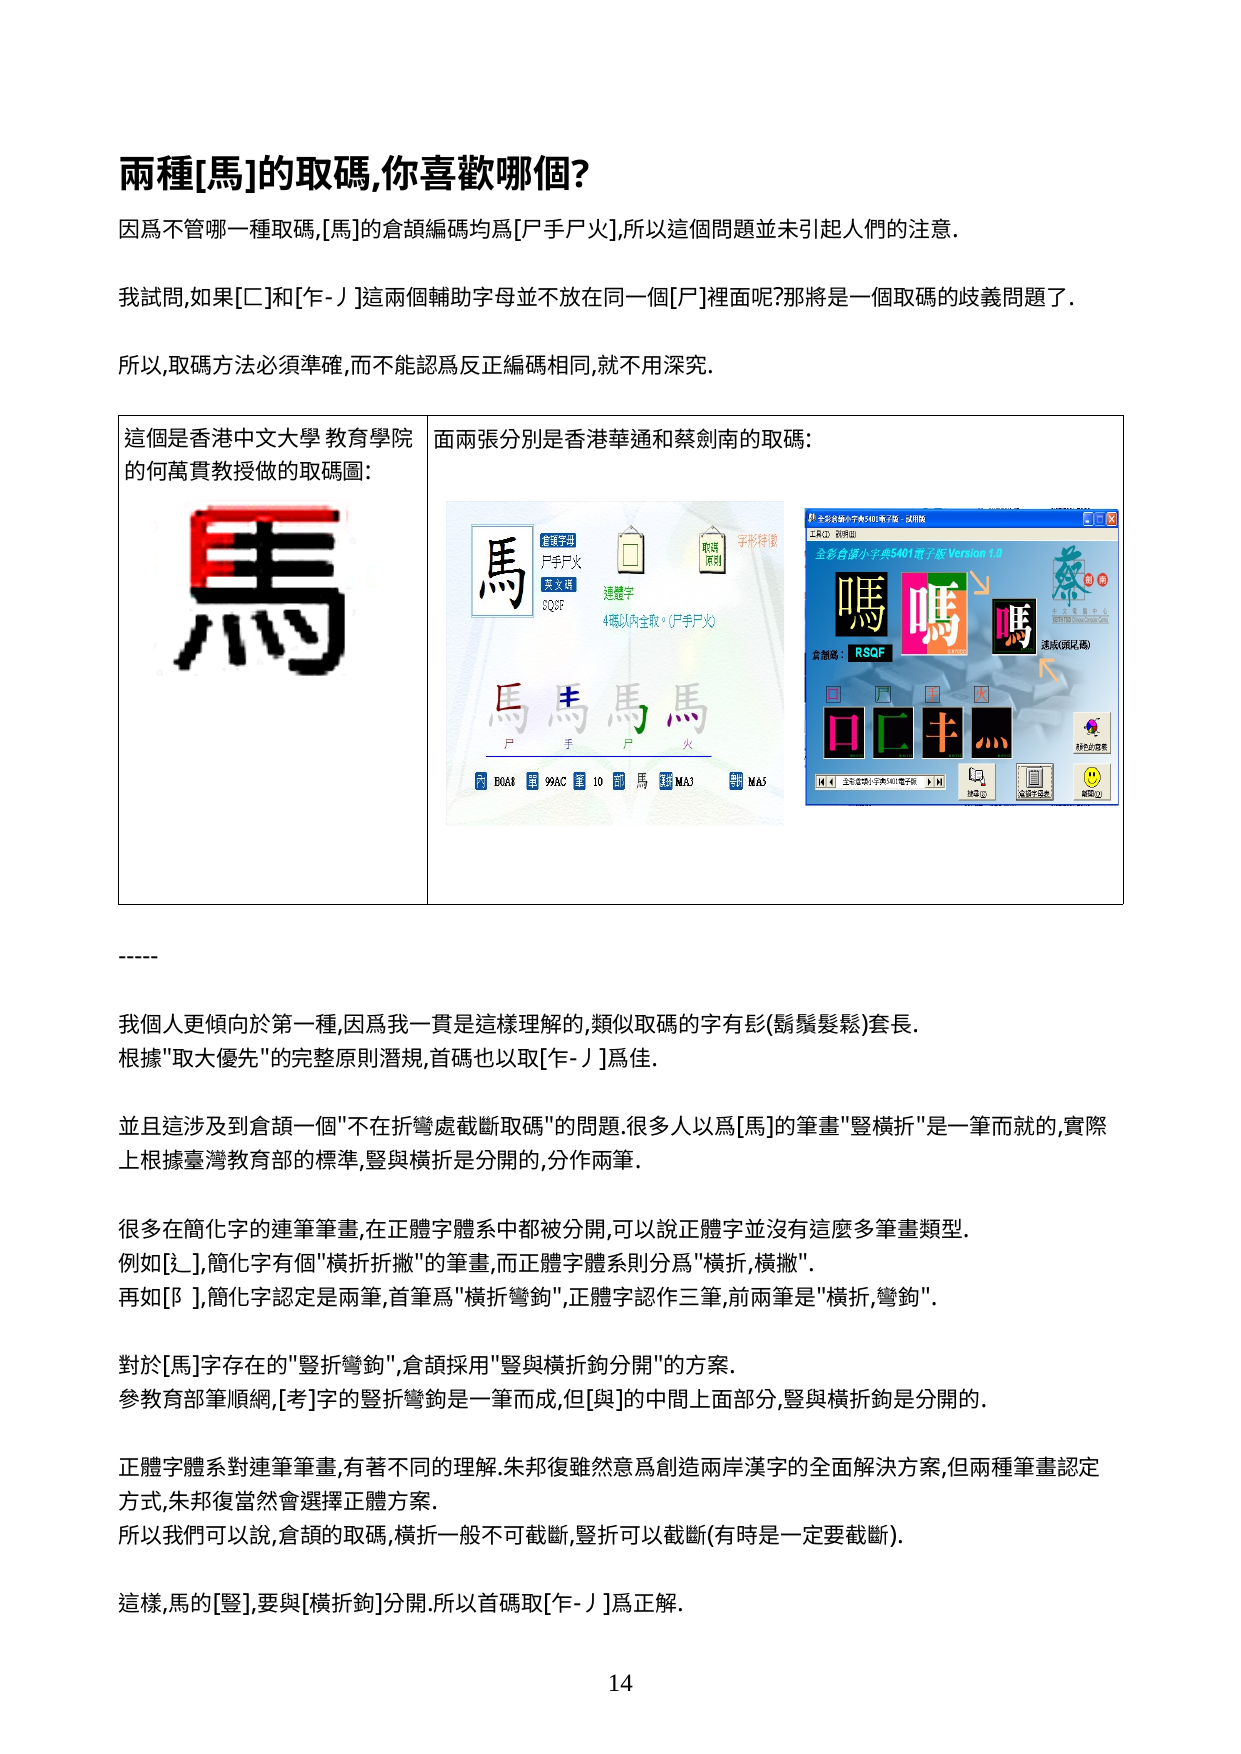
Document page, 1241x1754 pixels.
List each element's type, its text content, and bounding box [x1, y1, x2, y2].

text 我個人更傾向於第一種,因爲我一貫是這樣理解的,類似取碼的字有髟(鬍鬚髮鬆)套長. [118, 1006, 1122, 1040]
text ----- [118, 938, 1122, 972]
text 很多在簡化字的連筆筆畫,在正體字體系中都被分開,可以說正體字並沒有這麼多筆畫類型. [118, 1210, 1122, 1244]
text 參教育部筆順網,[考]字的豎折彎鉤是一筆而成,但[與]的中間上面部分,豎與橫折鉤是分開的. [118, 1381, 1122, 1414]
text 正體字體系對連筆筆畫,有著不同的理解.朱邦復雖然意爲創造兩岸漢字的全面解決方案,但兩種筆畫認定方式,朱邦復當然會選擇正體方案. [118, 1449, 1122, 1517]
text 所以,取碼方法必須準確,而不能認爲反正編碼相同,就不用深究. [118, 347, 1122, 381]
text 這樣,馬的[豎],要與[橫折鉤]分開.所以首碼取[乍-丿]爲正解. [118, 1585, 1122, 1619]
text 因爲不管哪一種取碼,[馬]的倉頡編碼均爲[尸手尸火],所以這個問題並未引起人們的注意. [118, 211, 1122, 245]
picture [804, 508, 1119, 806]
picture [152, 500, 378, 687]
text 並且這涉及到倉頡一個"不在折彎處截斷取碼"的問題.很多人以爲[馬]的筆畫"豎橫折"是一筆而就的,實際上根據臺灣教育部的標準,豎與橫折是分開的,分作兩筆. [118, 1108, 1122, 1176]
subtitle 兩種[馬]的取碼,你喜歡哪個? [118, 143, 1122, 198]
text 所以我們可以說,倉頡的取碼,橫折一般不可截斷,豎折可以截斷(有時是一定要截斷). [118, 1517, 1122, 1551]
text 我試問,如果[匚]和[乍-丿]這兩個輔助字母並不放在同一個[尸]裡面呢?那將是一個取碼的歧義問題了. [118, 279, 1122, 313]
table_header 這個是香港中文大學 教育學院 的何萬貫教授做的取碼圖: [119, 416, 427, 903]
picture [446, 501, 785, 826]
text 對於[馬]字存在的"豎折彎鉤",倉頡採用"豎與橫折鉤分開"的方案. [118, 1346, 1122, 1381]
text 根據"取大優先"的完整原則潛規,首碼也以取[乍-丿]爲佳. [118, 1040, 1122, 1074]
text 再如[阝],簡化字認定是兩筆,首筆爲"橫折彎鉤",正體字認作三筆,前兩筆是"橫折,彎鉤". [118, 1278, 1122, 1312]
text 例如[辶],簡化字有個"橫折折撇"的筆畫,而正體字體系則分爲"橫折,橫撇". [118, 1244, 1122, 1278]
table_header 面兩張分別是香港華通和蔡劍南的取碼: [428, 416, 1123, 903]
